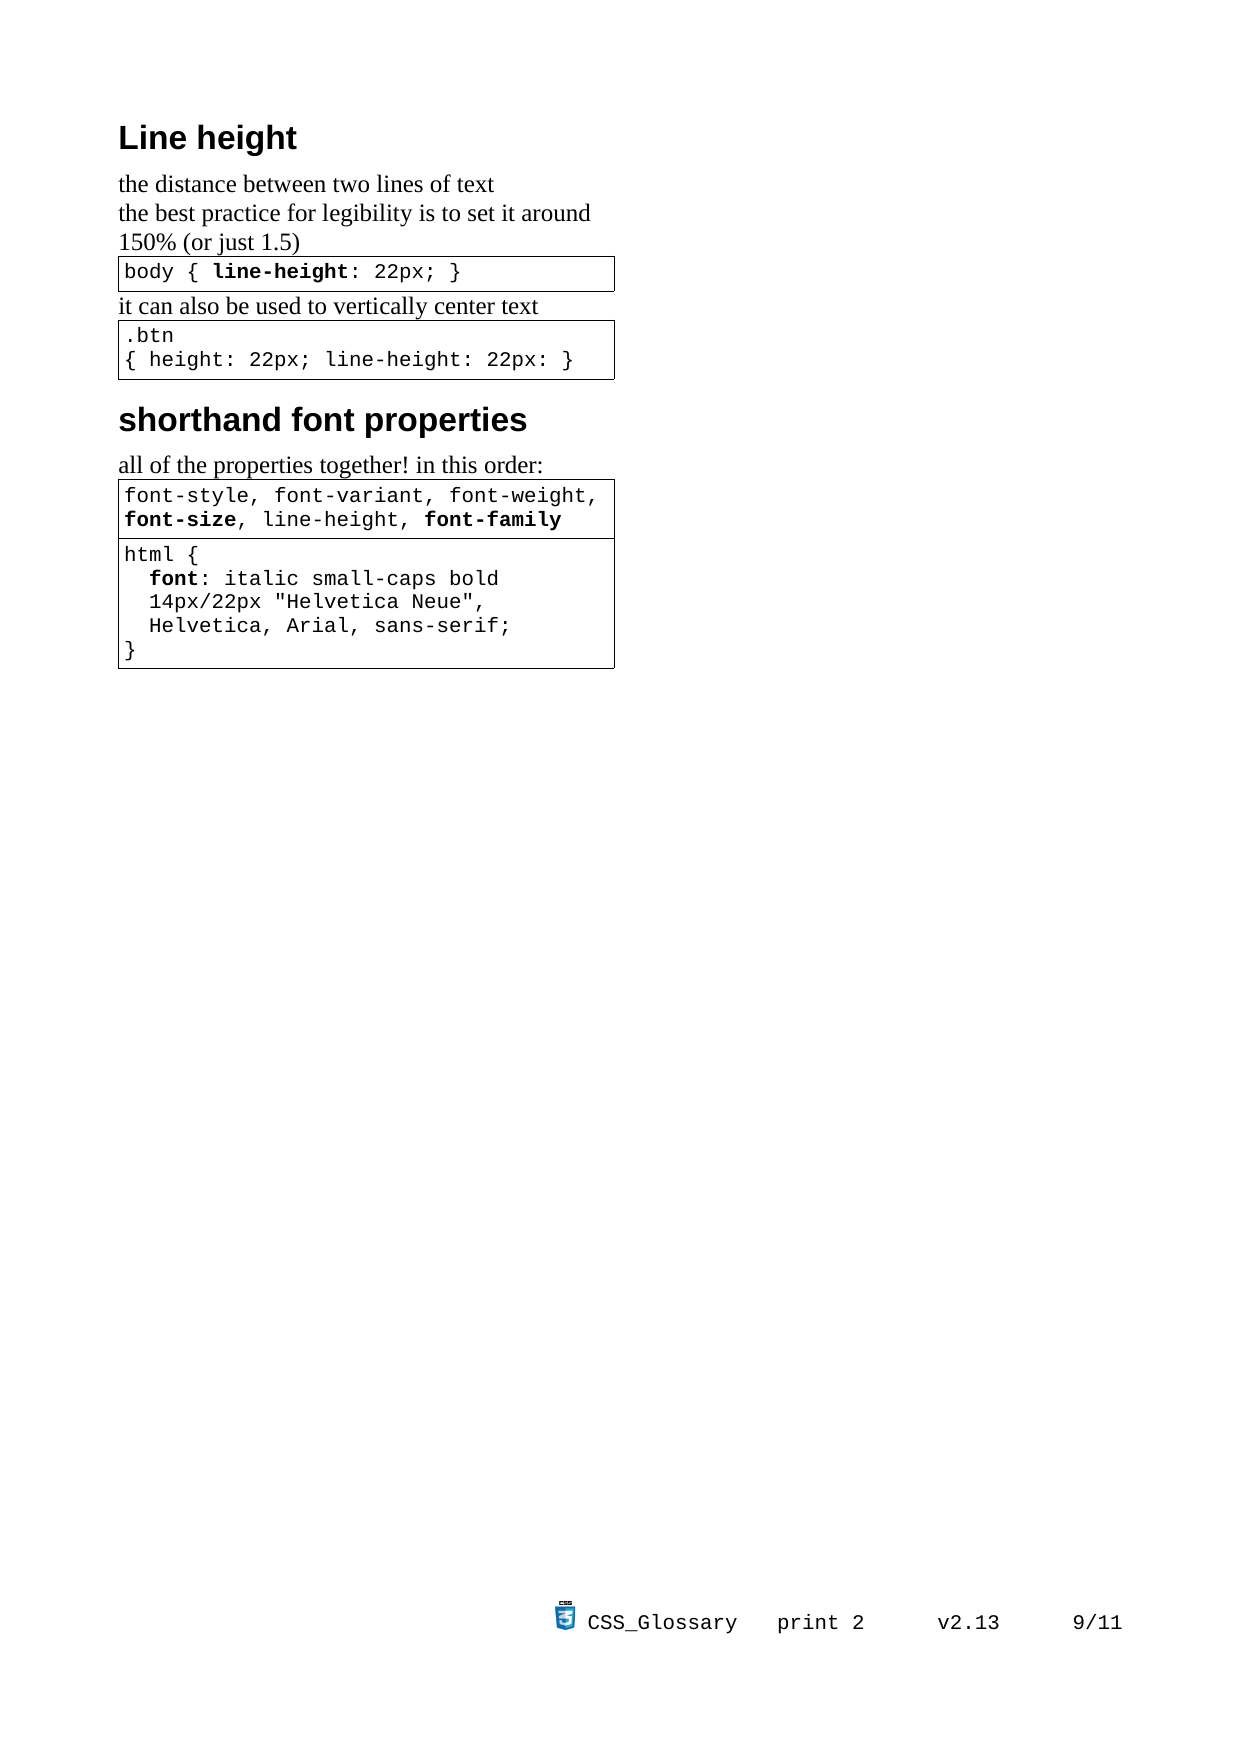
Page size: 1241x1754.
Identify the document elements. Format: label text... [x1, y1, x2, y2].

text the distance between two lines of text [118, 169, 614, 198]
table_header font-style, font-variant, font-weight, font-size, line-height, font-family [119, 480, 614, 538]
table_header .btn { height: 22px; line-height: 22px: } [119, 321, 614, 378]
subtitle shorthand font properties [118, 399, 614, 438]
text the best practice for legibility is to set it around 150% (or just 1.5) [118, 198, 614, 256]
subtitle Line height [118, 118, 614, 157]
text it can also be used to vertically center text [118, 292, 614, 319]
text all of the properties together! in this order: [118, 451, 614, 479]
picture [555, 1601, 575, 1630]
table_header body { line-height: 22px; } [119, 257, 614, 291]
table_cell html { font: italic small-caps bold 14px/22px "Helvetica Neue", Helvetica, Arial, sans-serif; } [119, 539, 614, 668]
